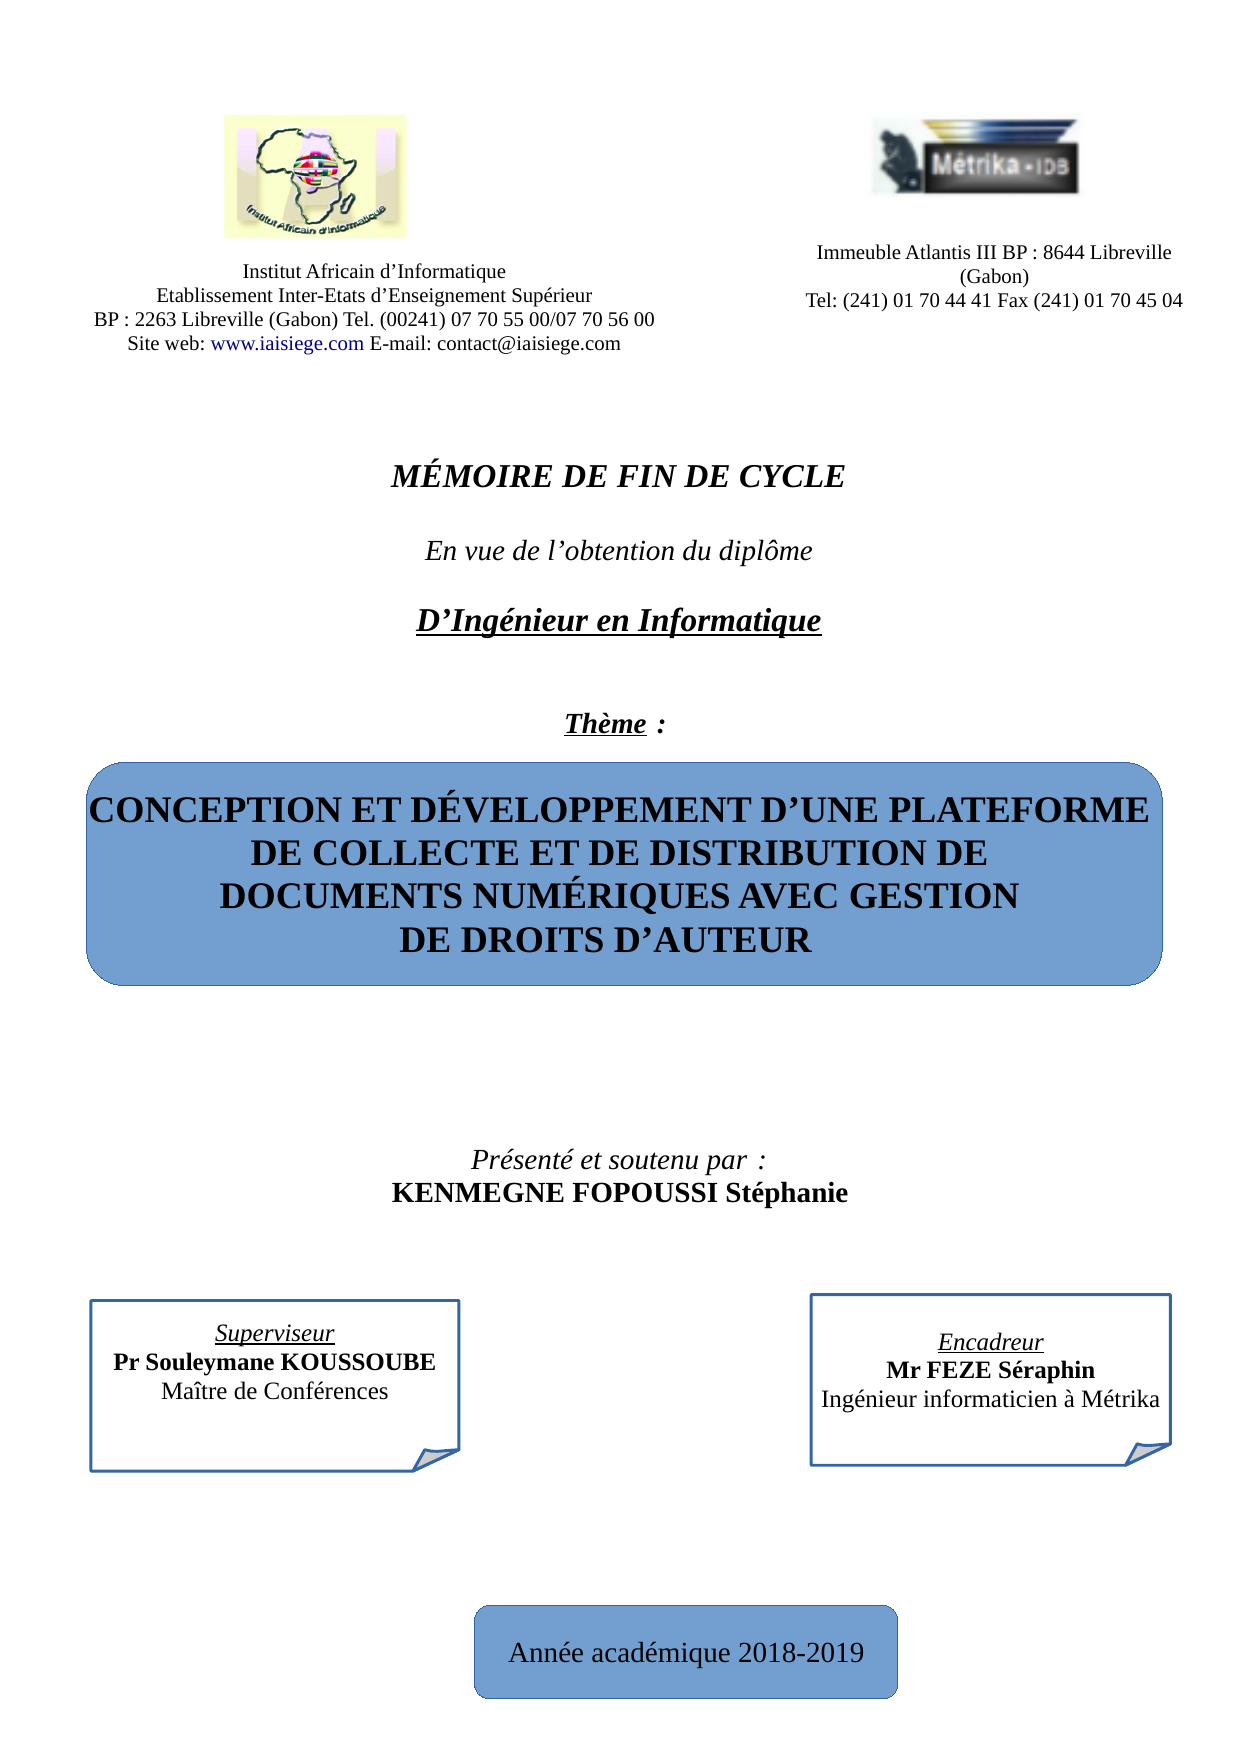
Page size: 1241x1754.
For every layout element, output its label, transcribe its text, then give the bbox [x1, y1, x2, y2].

text KENMEGNE FOPOUSSI Stéphanie [118, 1175, 1122, 1209]
picture [220, 112, 411, 242]
picture [862, 106, 1088, 201]
text Présenté et soutenu par : [118, 1142, 1122, 1175]
text En vue de l’obtention du diplôme [118, 533, 1122, 567]
text D’Ingénieur en Informatique [118, 600, 1122, 639]
text Thème : [118, 706, 1122, 739]
text MÉMOIRE DE FIN DE CYCLE [118, 457, 1122, 495]
